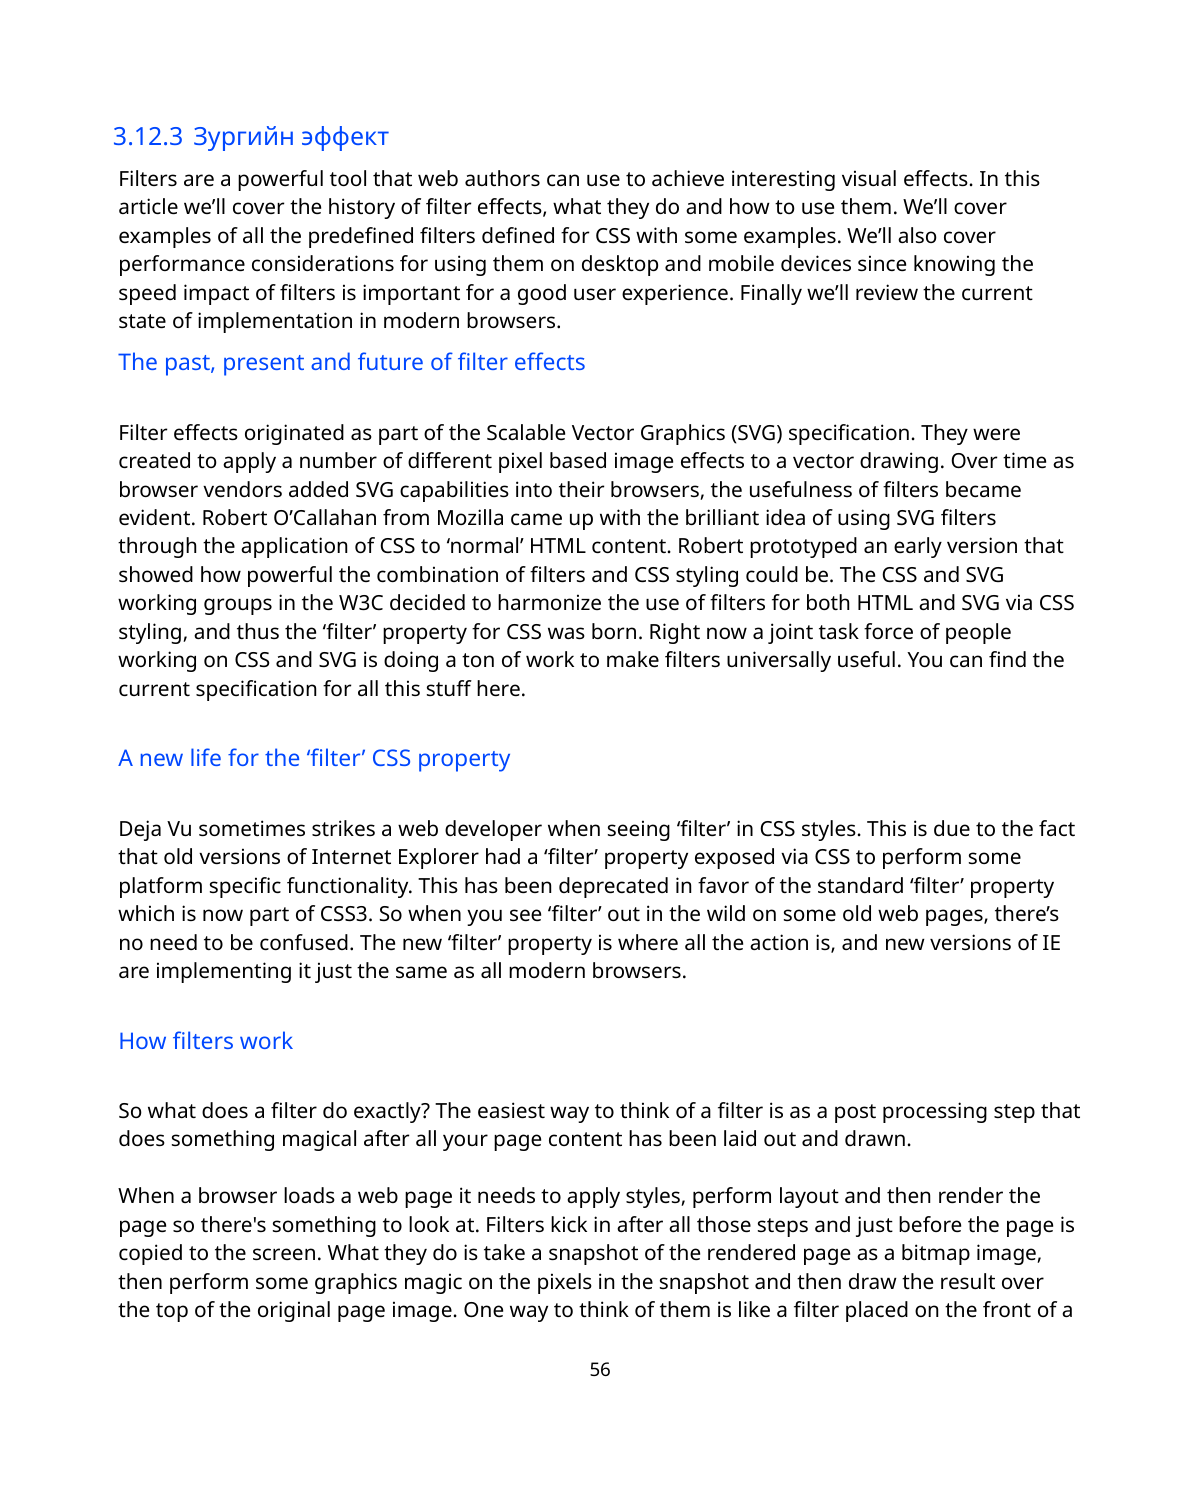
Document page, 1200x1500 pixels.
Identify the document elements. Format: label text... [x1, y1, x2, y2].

text Filters are a powerful tool that web authors can use to achieve interesting visual effects. In this article we’ll cover the history of filter effects, what they do and how to use them. We’ll cover examples of all the predefined filters defined for CSS with some examples. We’ll also cover performance considerations for using them on desktop and mobile devices since knowing the speed impact of filters is important for a good user experience. Finally we’ll review the current state of implementation in modern browsers. [118, 164, 1082, 334]
text When a browser loads a web page it needs to apply styles, perform layout and then render the page so there's something to look at. Filters kick in after all those steps and just before the page is copied to the screen. What they do is take a snapshot of the rendered page as a bitmap image, then perform some graphics magic on the pixels in the snapshot and then draw the result over the top of the original page image. One way to think of them is like a filter placed on the front of a [118, 1181, 1082, 1324]
subtitle The past, present and future of filter effects [118, 346, 1082, 378]
text So what does a filter do exactly? The easiest way to think of a filter is as a post processing step that does something magical after all your page content has been laid out and drawn. [118, 1096, 1082, 1153]
subtitle How filters work [118, 1025, 1082, 1056]
subtitle A new life for the ‘filter’ CSS property [118, 742, 1082, 774]
subtitle Зургийн эффект [106, 118, 1082, 152]
text Deja Vu sometimes strikes a web developer when seeing ‘filter’ in CSS styles. This is due to the fact that old versions of Internet Explorer had a ‘filter’ property exposed via CSS to perform some platform specific functionality. This has been deprecated in favor of the standard ‘filter’ property which is now part of CSS3. So when you see ‘filter’ out in the wild on some old web pages, there’s no need to be confused. The new ‘filter’ property is where all the action is, and new versions of IE are implementing it just the same as all modern browsers. [118, 814, 1082, 984]
text Filter effects originated as part of the Scalable Vector Graphics (SVG) specification. They were created to apply a number of different pixel based image effects to a vector drawing. Over time as browser vendors added SVG capabilities into their browsers, the usefulness of filters became evident. Robert O’Callahan from Mozilla came up with the brilliant idea of using SVG filters through the application of CSS to ‘normal’ HTML content. Robert prototyped an early version that showed how powerful the combination of filters and CSS styling could be. The CSS and SVG working groups in the W3C decided to harmonize the use of filters for both HTML and SVG via CSS styling, and thus the ‘filter’ property for CSS was born. Right now a joint task force of people working on CSS and SVG is doing a ton of work to make filters universally useful. You can find the current specification for all this stuff here. [118, 418, 1082, 702]
